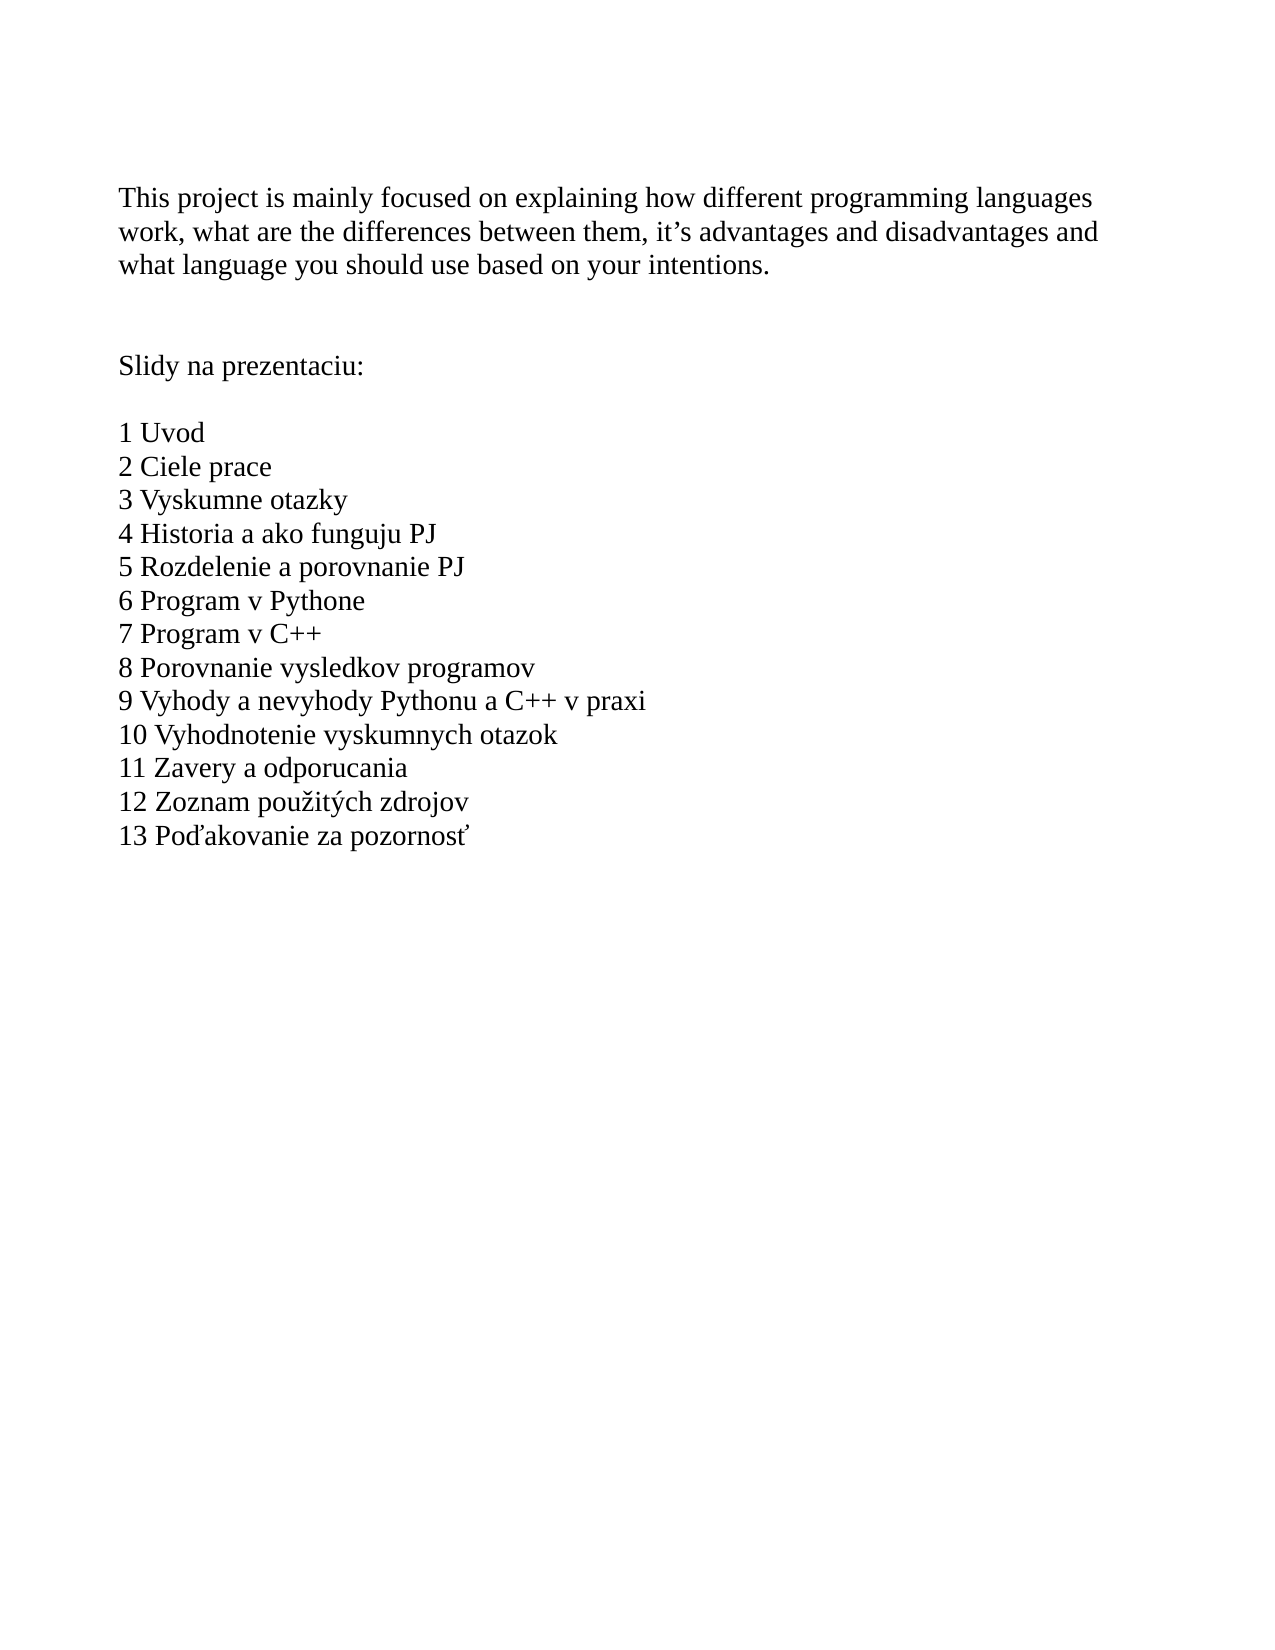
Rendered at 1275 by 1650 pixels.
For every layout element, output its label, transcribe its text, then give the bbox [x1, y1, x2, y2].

text 6 Program v Pythone [118, 583, 1157, 616]
text 8 Porovnanie vysledkov programov [118, 650, 1157, 683]
text 12 Zoznam použitých zdrojov [118, 784, 1157, 818]
text 10 Vyhodnotenie vyskumnych otazok [118, 717, 1157, 751]
text 5 Rozdelenie a porovnanie PJ [118, 549, 1157, 583]
text 11 Zavery a odporucania [118, 751, 1157, 784]
text 4 Historia a ako funguju PJ [118, 516, 1157, 549]
text 3 Vyskumne otazky [118, 482, 1157, 516]
text 9 Vyhody a nevyhody Pythonu a C++ v praxi [118, 683, 1157, 717]
text 13 Poďakovanie za pozornosť [118, 818, 1157, 851]
text 7 Program v C++ [118, 616, 1157, 650]
text This project is mainly focused on explaining how different programming languages work, what are the differences between them, it’s advantages and disadvantages and what language you should use based on your intentions. [118, 180, 1157, 281]
text Slidy na prezentaciu: 1 Uvod [118, 348, 1157, 449]
text 2 Ciele prace [118, 449, 1157, 482]
